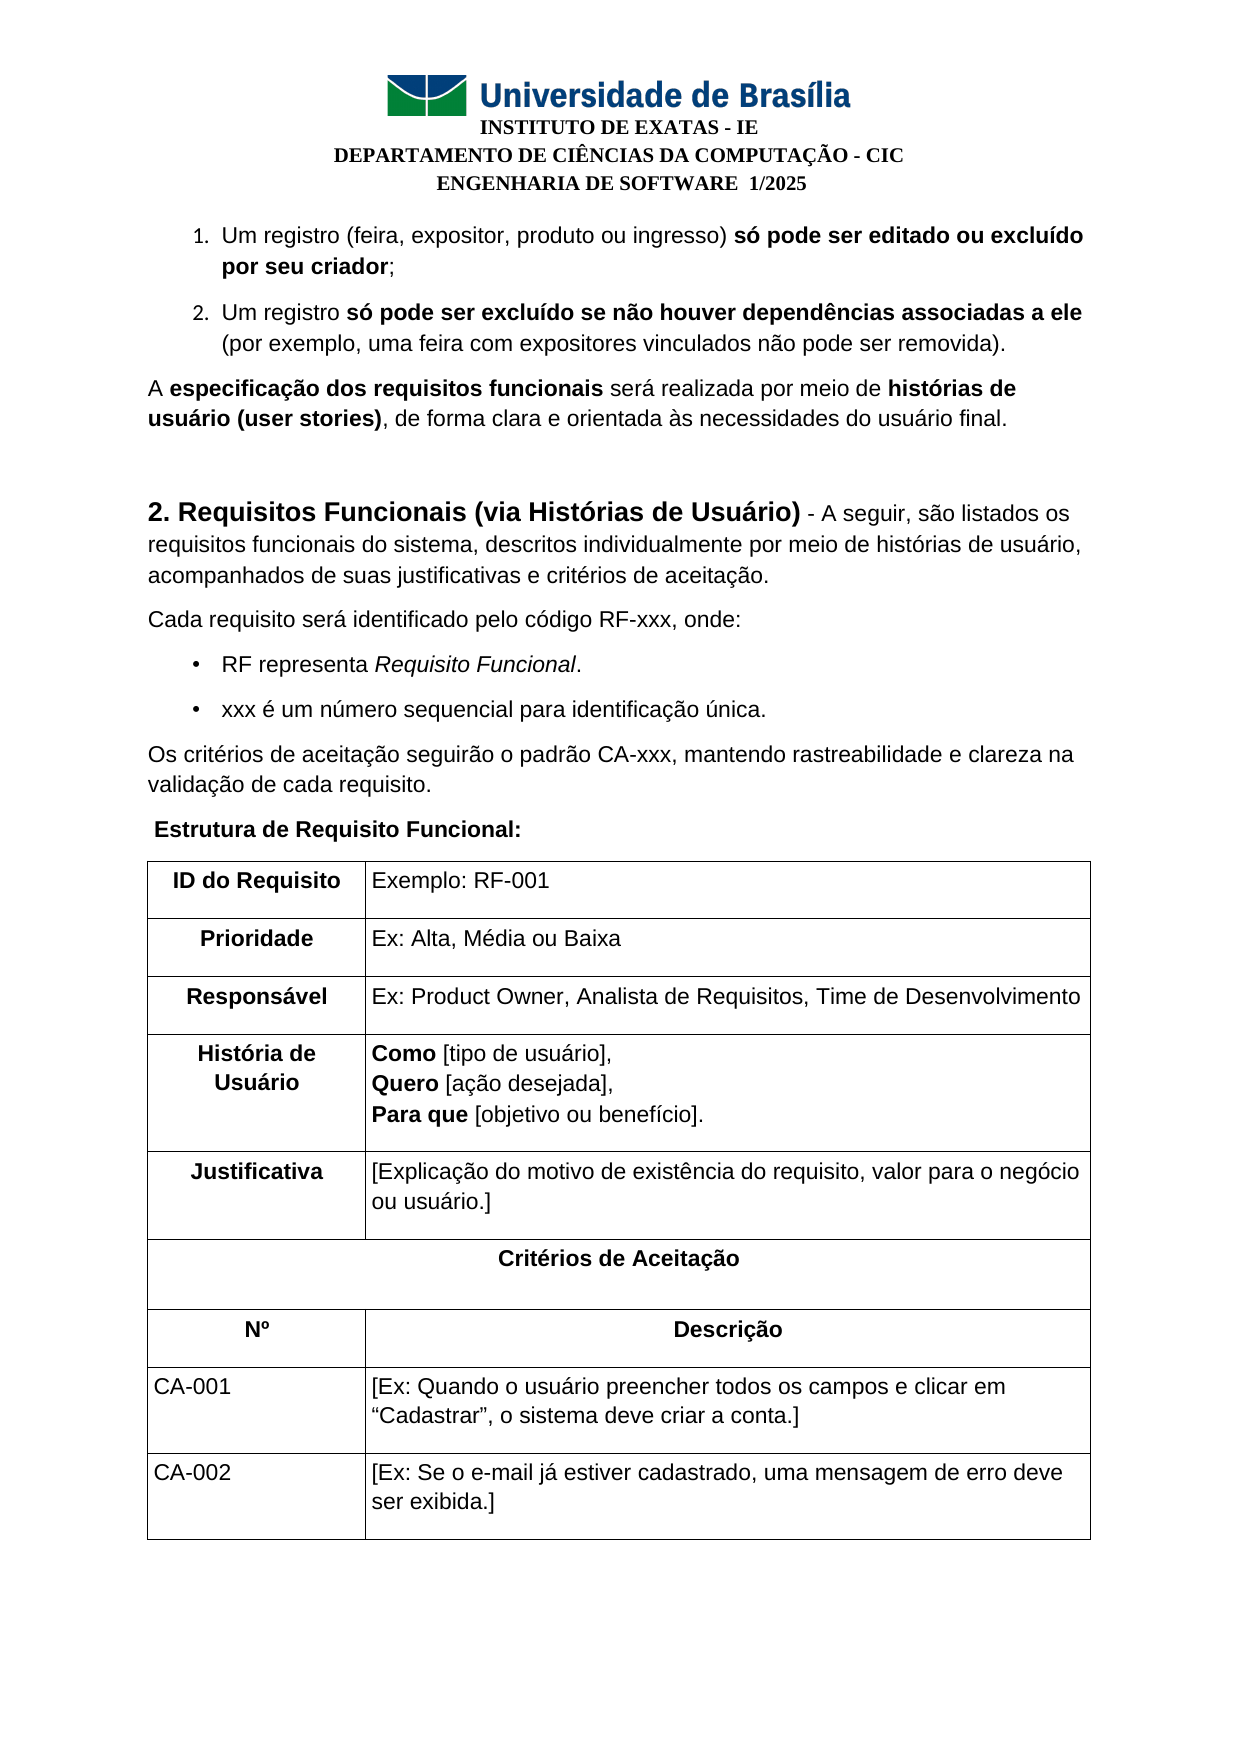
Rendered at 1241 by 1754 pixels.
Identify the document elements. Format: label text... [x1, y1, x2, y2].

table_cell História de Usuário [148, 1035, 365, 1151]
table_cell Ex: Alta, Média ou Baixa [366, 919, 1090, 976]
table_cell Descrição [366, 1310, 1090, 1367]
list RF representa Requisito Funcional. [192, 651, 1090, 678]
text Os critérios de aceitação seguirão o padrão CA-xxx, mantendo rastreabilidade e clareza na validação de cada requisito. [148, 741, 1090, 797]
table_cell [Explicação do motivo de existência do requisito, valor para o negócio ou usuário.] [366, 1152, 1090, 1239]
table_cell [Ex: Se o e-mail já estiver cadastrado, uma mensagem de erro deve ser exibida.] [366, 1454, 1090, 1539]
list Um registro só pode ser excluído se não houver dependências associadas a ele (por exemplo, uma feira com expositores vinculados não pode ser removida). [192, 298, 1090, 356]
table_cell Responsável [148, 977, 365, 1033]
table_cell Critérios de Aceitação [148, 1240, 1090, 1309]
table_cell Ex: Product Owner, Analista de Requisitos, Time de Desenvolvimento [366, 977, 1090, 1033]
table_header Exemplo: RF-001 [366, 862, 1090, 918]
table_header ID do Requisito [148, 862, 365, 918]
table_cell CA-001 [148, 1368, 365, 1453]
picture [387, 75, 851, 116]
table_cell CA-002 [148, 1454, 365, 1539]
text A especificação dos requisitos funcionais será realizada por meio de histórias de usuário (user stories), de forma clara e orientada às necessidades do usuário final. [148, 374, 1090, 431]
list xxx é um número sequencial para identificação única. [192, 696, 1090, 722]
table_cell [Ex: Quando o usuário preencher todos os campos e clicar em “Cadastrar”, o sistema deve criar a conta.] [366, 1368, 1090, 1453]
text 2. Requisitos Funcionais (via Histórias de Usuário) - A seguir, são listados os requisitos funcionais do sistema, descritos individualmente por meio de histórias de usuário, acompanhados de suas justificativas e critérios de aceitação. [148, 496, 1090, 588]
text Estrutura de Requisito Funcional: [148, 816, 1090, 842]
table_cell Prioridade [148, 919, 365, 976]
table_cell Justificativa [148, 1152, 365, 1239]
list Um registro (feira, expositor, produto ou ingresso) só pode ser editado ou excluído por seu criador; [192, 221, 1090, 279]
text Cada requisito será identificado pelo código RF-xxx, onde: [148, 606, 1090, 633]
table_cell Nº [148, 1310, 365, 1367]
table_cell Como [tipo de usuário], Quero [ação desejada], Para que [objetivo ou benefício]. [366, 1035, 1090, 1151]
